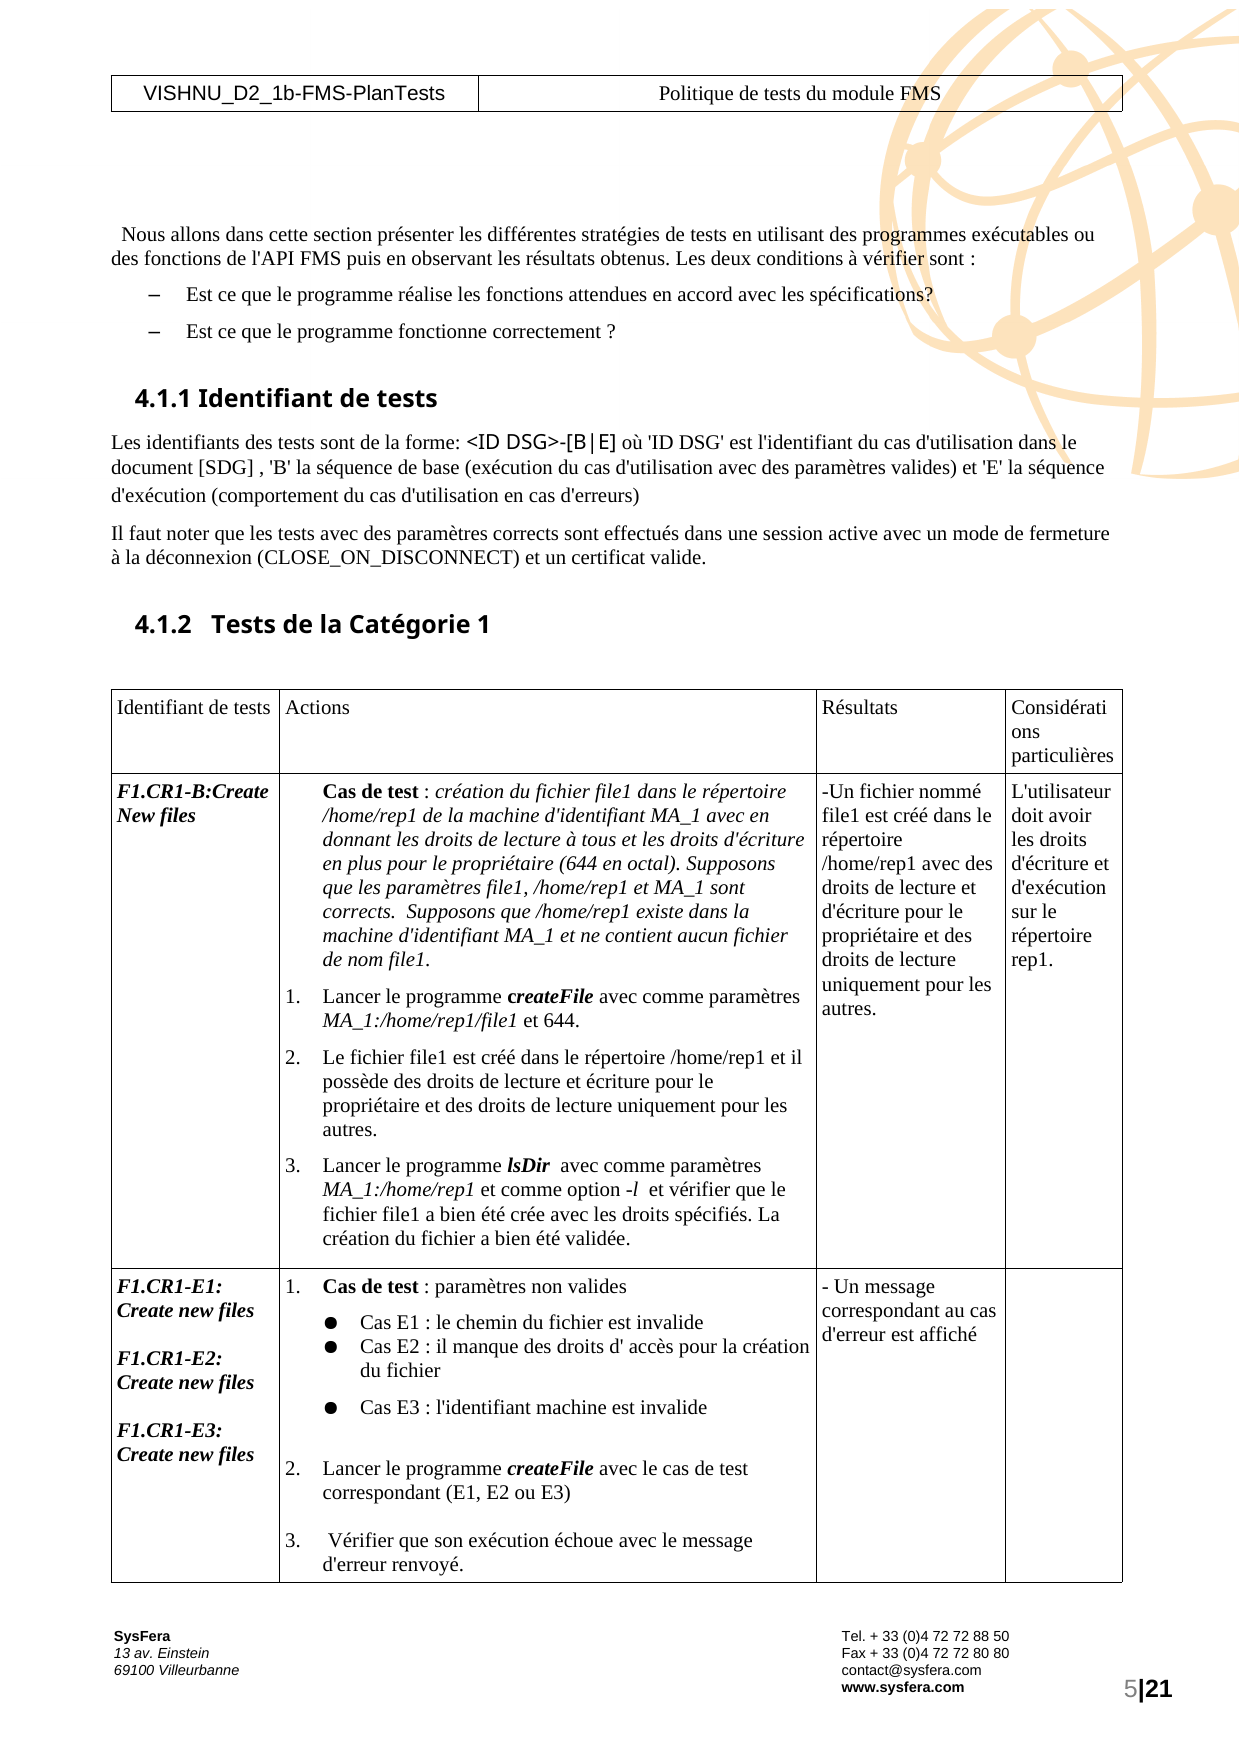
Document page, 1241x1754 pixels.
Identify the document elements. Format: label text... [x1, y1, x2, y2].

subtitle Tests de la Catégorie 1 [134, 606, 1122, 640]
table_cell - Un message correspondant au cas d'erreur est affiché [817, 1269, 1005, 1582]
picture [1, 9, 1239, 479]
table_cell F1.CR1-B:Create New files [112, 774, 279, 1268]
text Il faut noter que les tests avec des paramètres corrects sont effectués dans une session active avec un mode de fermeture à la déconnexion (CLOSE_ON_DISCONNECT) et un certificat valide. [111, 521, 1122, 569]
table_header Considérations particulières [1006, 690, 1122, 773]
table_header Actions [280, 690, 816, 773]
table_header Identifiant de tests [112, 690, 279, 773]
table_header Résultats [817, 690, 1005, 773]
table_cell F1.CR1-E1: Create new files F1.CR1-E2: Create new files F1.CR1-E3: Create new files [112, 1269, 279, 1582]
table_cell L'utilisateur doit avoir les droits d'écriture et d'exécution sur le répertoire rep1. [1006, 774, 1122, 1268]
table_cell [1006, 1269, 1122, 1582]
text Les identifiants des tests sont de la forme: <ID DSG>-[B|E] où 'ID DSG' est l'identifiant du cas d'utilisation dans le document [SDG] , 'B' la séquence de base (exécution du cas d'utilisation avec des paramètres valides) et 'E' la séquence d'exécution (comportement du cas d'utilisation en cas d'erreurs) [111, 481, 1122, 508]
table_cell -Un fichier nommé file1 est créé dans le répertoire /home/rep1 avec des droits de lecture et d'écriture pour le propriétaire et des droits de lecture uniquement pour les autres. [817, 774, 1005, 1268]
table_cell Cas de test : création du fichier file1 dans le répertoire /home/rep1 de la machine d'identifiant MA_1 avec en donnant les droits de lecture à tous et les droits d'écriture en plus pour le propriétaire (644 en octal). Supposons que les paramètres file1, /home/rep1 et MA_1 sont corrects. Supposons que /home/rep1 existe dans la machine d'identifiant MA_1 et ne contient aucun fichier de nom file1. Lancer le programme createFile avec comme paramètres MA_1:/home/rep1/file1 et 644. Le fichier file1 est créé dans le répertoire /home/rep1 et il possède des droits de lecture et écriture pour le propriétaire et des droits de lecture uniquement pour les autres. Lancer le programme lsDir avec comme paramètres MA_1:/home/rep1 et comme option -l et vérifier que le fichier file1 a bien été crée avec les droits spécifiés. La création du fichier a bien été validée. [280, 774, 816, 1268]
table_cell Cas de test : paramètres non valides Cas E1 : le chemin du fichier est invalide Cas E2 : il manque des droits d' accès pour la création du fichier Cas E3 : l'identifiant machine est invalide Lancer le programme createFile avec le cas de test correspondant (E1, E2 ou E3) Vérifier que son exécution échoue avec le message d'erreur renvoyé. [280, 1269, 816, 1582]
